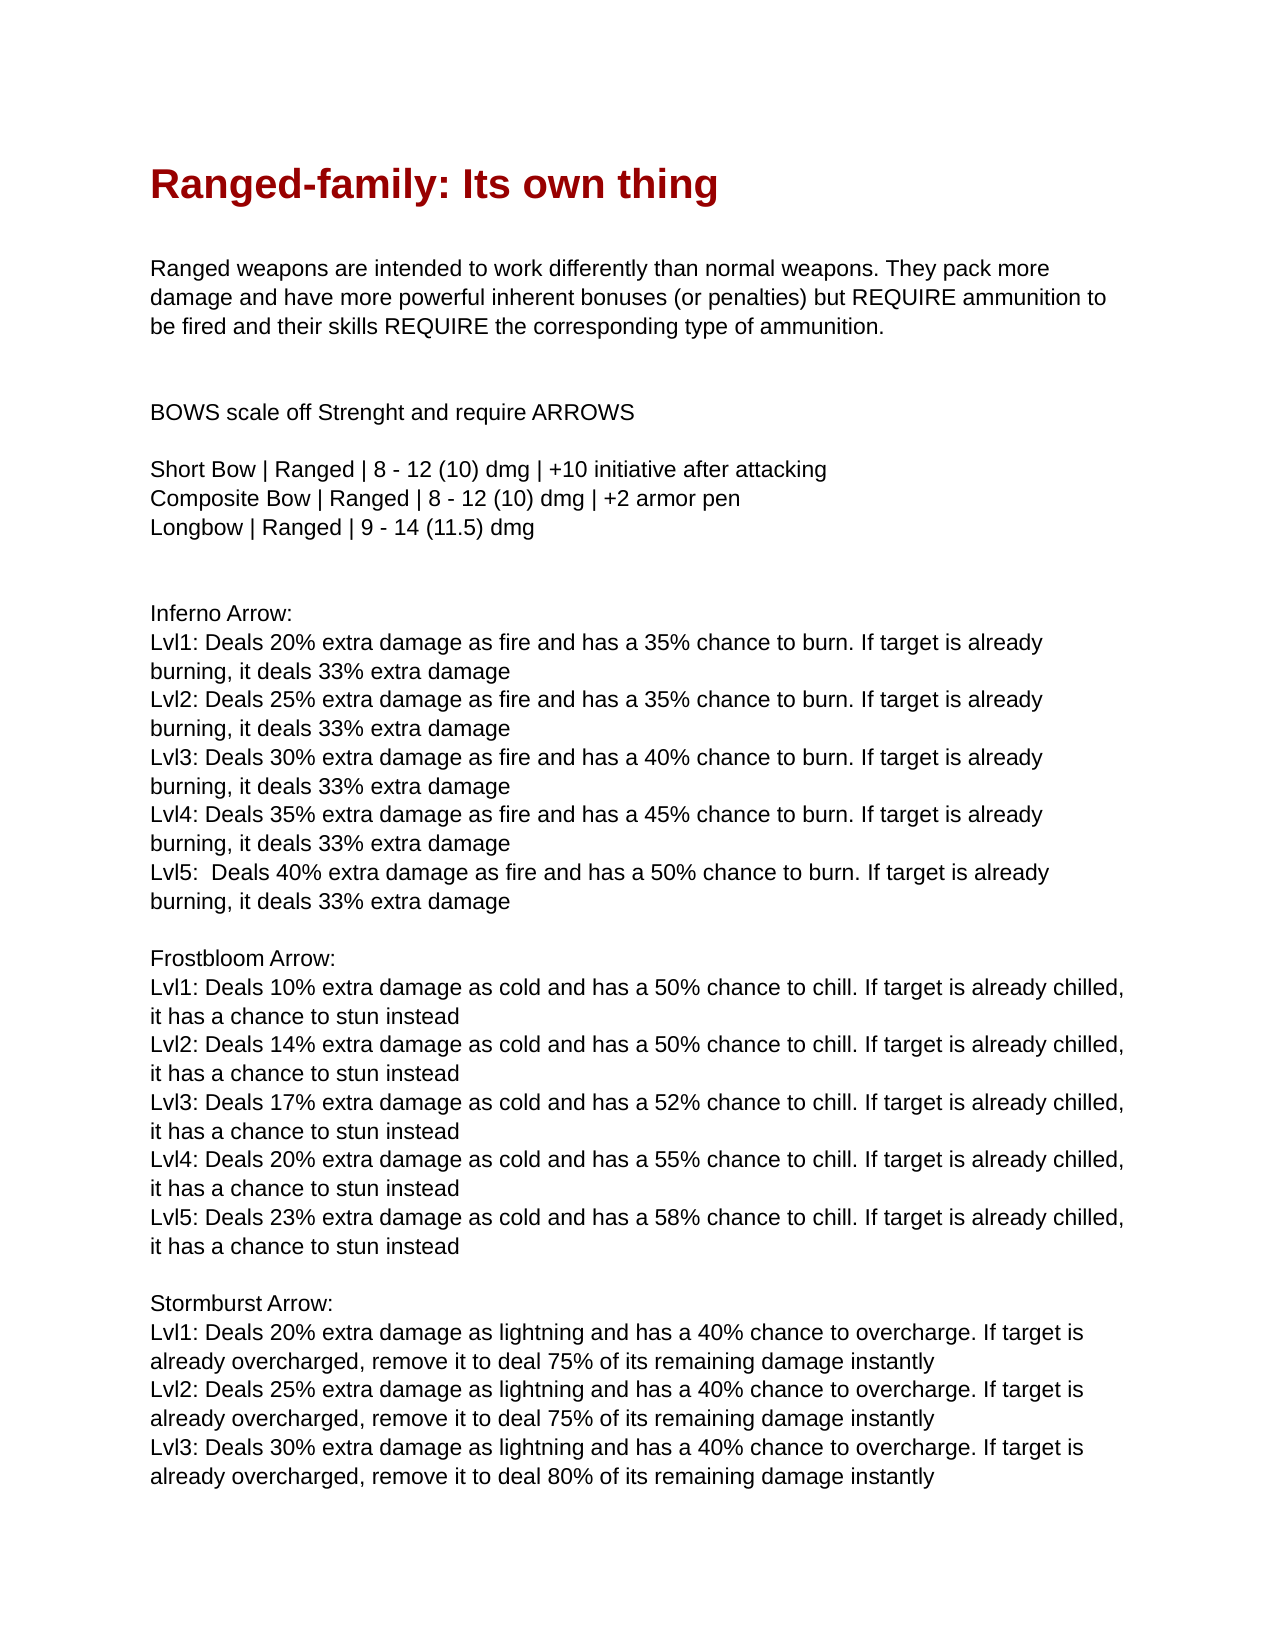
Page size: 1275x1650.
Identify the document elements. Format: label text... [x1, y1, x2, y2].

text Ranged-family: Its own thing [249, 179, 422, 204]
text Short Bow | Ranged | 8 - 12 (10) dmg | +10 initiative after attacking [150, 455, 1125, 484]
text Stormburst Arrow: Lvl1: Deals 20% extra damage as lightning and has a 40% chance to overcharge. If target is already overcharged, remove it to deal 75% of its remaining damage instantly Lvl2: Deals 25% extra damage as lightning and has a 40% chance to overcharge. If target is already overcharged, remove it to deal 75% of its remaining damage instantly Lvl3: Deals 30% extra damage as lightning and has a 40% chance to overcharge. If target is already overcharged, remove it to deal 80% of its remaining damage instantly [150, 1289, 1125, 1490]
text Ranged-family: Its own thing [714, 179, 1125, 204]
text Ranged-family: Its own thing [150, 179, 245, 204]
text Composite Bow | Ranged | 8 - 12 (10) dmg | +2 armor pen [150, 484, 1125, 512]
text Ranged-family: Its own thing [425, 179, 710, 204]
text Inferno Arrow: Lvl1: Deals 20% extra damage as fire and has a 35% chance to burn. If target is already burning, it deals 33% extra damage Lvl2: Deals 25% extra damage as fire and has a 35% chance to burn. If target is already burning, it deals 33% extra damage Lvl3: Deals 30% extra damage as fire and has a 40% chance to burn. If target is already burning, it deals 33% extra damage Lvl4: Deals 35% extra damage as fire and has a 45% chance to burn. If target is already burning, it deals 33% extra damage Lvl5: Deals 40% extra damage as fire and has a 50% chance to burn. If target is already burning, it deals 33% extra damage [150, 599, 1125, 915]
text Longbow | Ranged | 9 - 14 (11.5) dmg [150, 512, 1125, 541]
text Frostbloom Arrow: Lvl1: Deals 10% extra damage as cold and has a 50% chance to chill. If target is already chilled, it has a chance to stun instead Lvl2: Deals 14% extra damage as cold and has a 50% chance to chill. If target is already chilled, it has a chance to stun instead Lvl3: Deals 17% extra damage as cold and has a 52% chance to chill. If target is already chilled, it has a chance to stun instead Lvl4: Deals 20% extra damage as cold and has a 55% chance to chill. If target is already chilled, it has a chance to stun instead Lvl5: Deals 23% extra damage as cold and has a 58% chance to chill. If target is already chilled, it has a chance to stun instead [150, 944, 1125, 1260]
text Ranged weapons are intended to work differently than normal weapons. They pack more damage and have more powerful inherent bonuses (or penalties) but REQUIRE ammunition to be fired and their skills REQUIRE the corresponding type of ammunition. [150, 254, 1125, 340]
text BOWS scale off Strenght and require ARROWS [150, 397, 1125, 426]
